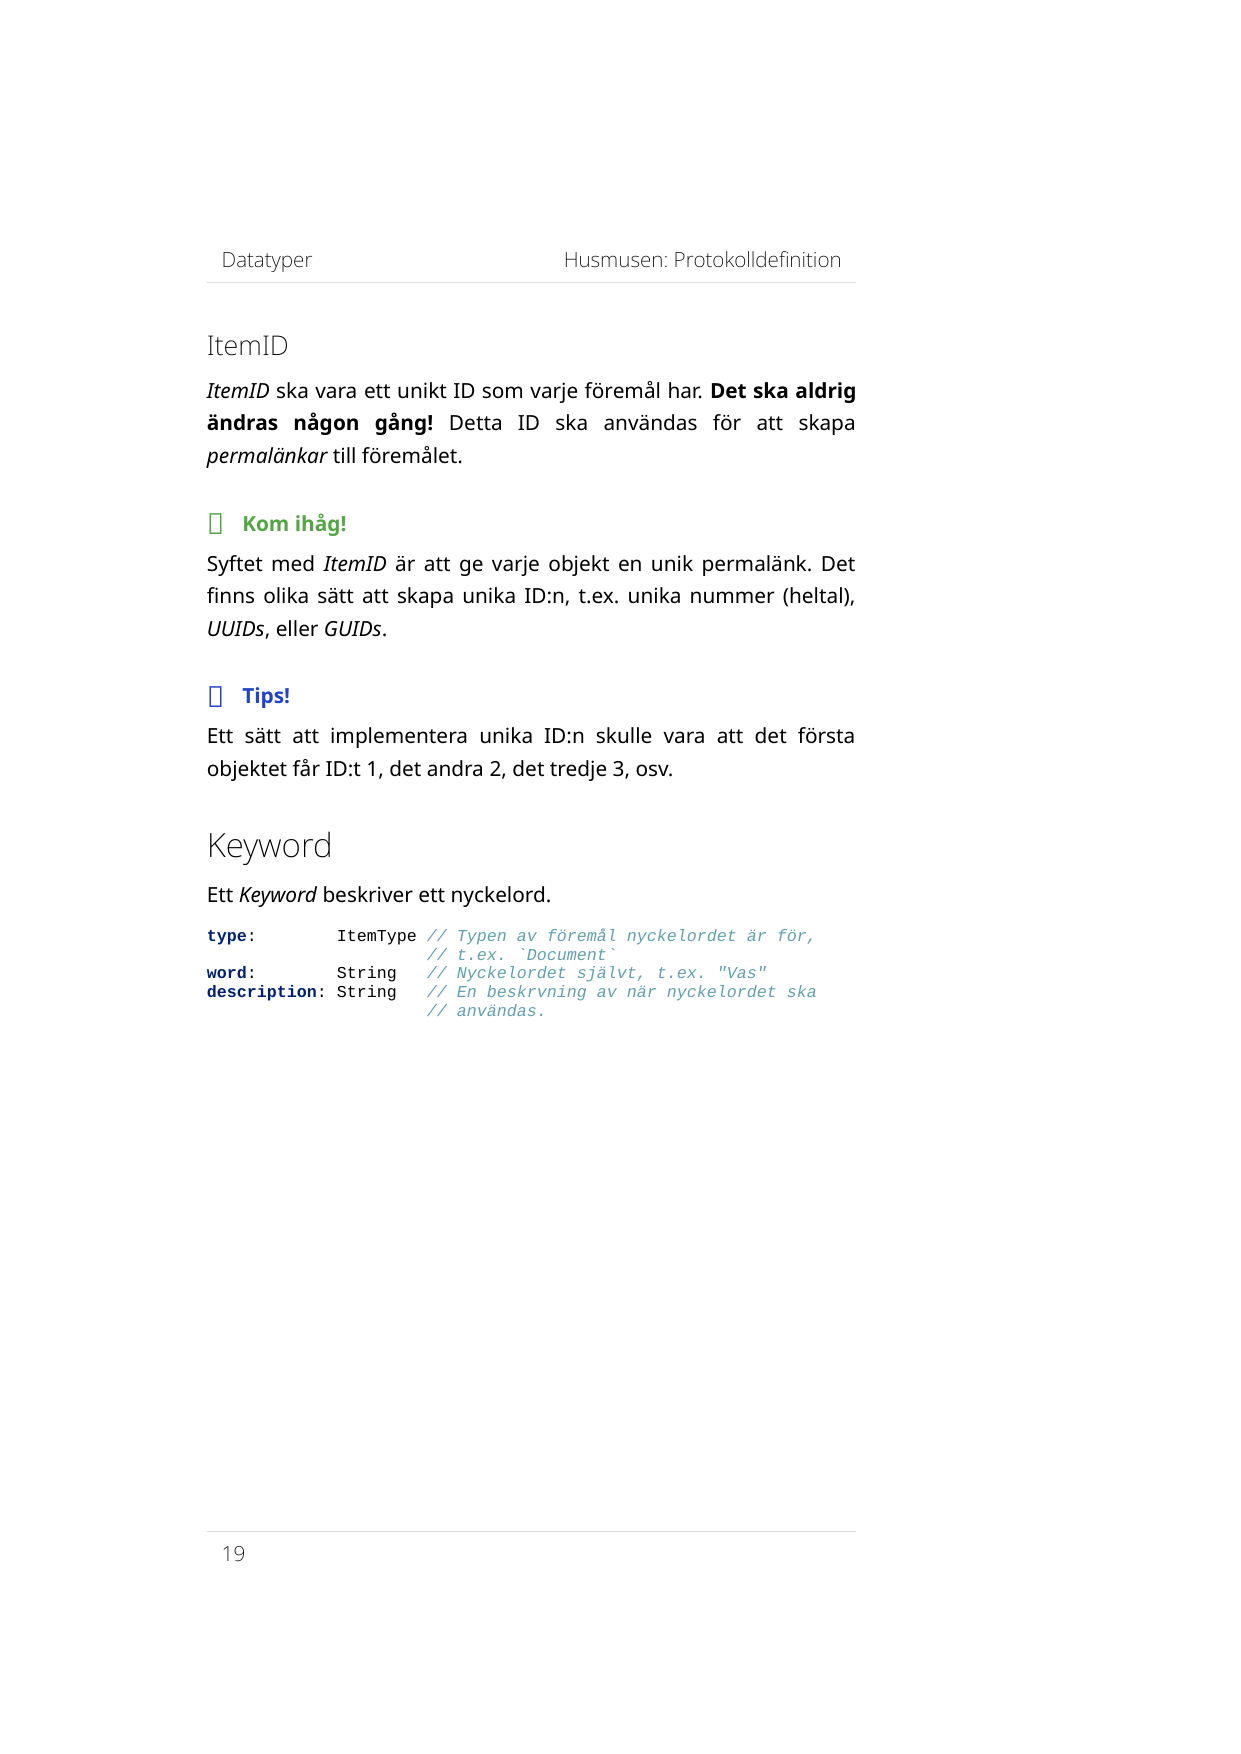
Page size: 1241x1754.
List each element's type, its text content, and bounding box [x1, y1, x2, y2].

list Tips! [207, 676, 856, 716]
text // användas. [207, 1003, 856, 1022]
text Ett sätt att implementera unika ID:n skulle vara att det första objektet får ID:t 1, det andra 2, det tredje 3, osv. [207, 722, 856, 783]
text Ett Keyword beskriver ett nyckelord. [207, 880, 856, 908]
text Syftet med ItemID är att ge varje objekt en unik permalänk. Det finns olika sätt att skapa unika ID:n, t.ex. unika nummer (heltal), UUIDs, eller GUIDs. [207, 549, 856, 642]
subtitle ItemID [207, 327, 856, 363]
text description: String // En beskrvning av när nyckelordet ska [207, 984, 856, 1003]
subtitle Keyword [207, 822, 856, 868]
text // t.ex. `Document` [207, 946, 856, 965]
text type: ItemType // Typen av föremål nyckelordet är för, [207, 927, 856, 946]
text ItemID ska vara ett unikt ID som varje föremål har. Det ska aldrig ändras någon gång! Detta ID ska användas för att skapa permalänkar till föremålet. [207, 376, 856, 469]
text word: String // Nyckelordet självt, t.ex. "Vas" [207, 965, 856, 984]
list Kom ihåg! [207, 503, 856, 543]
